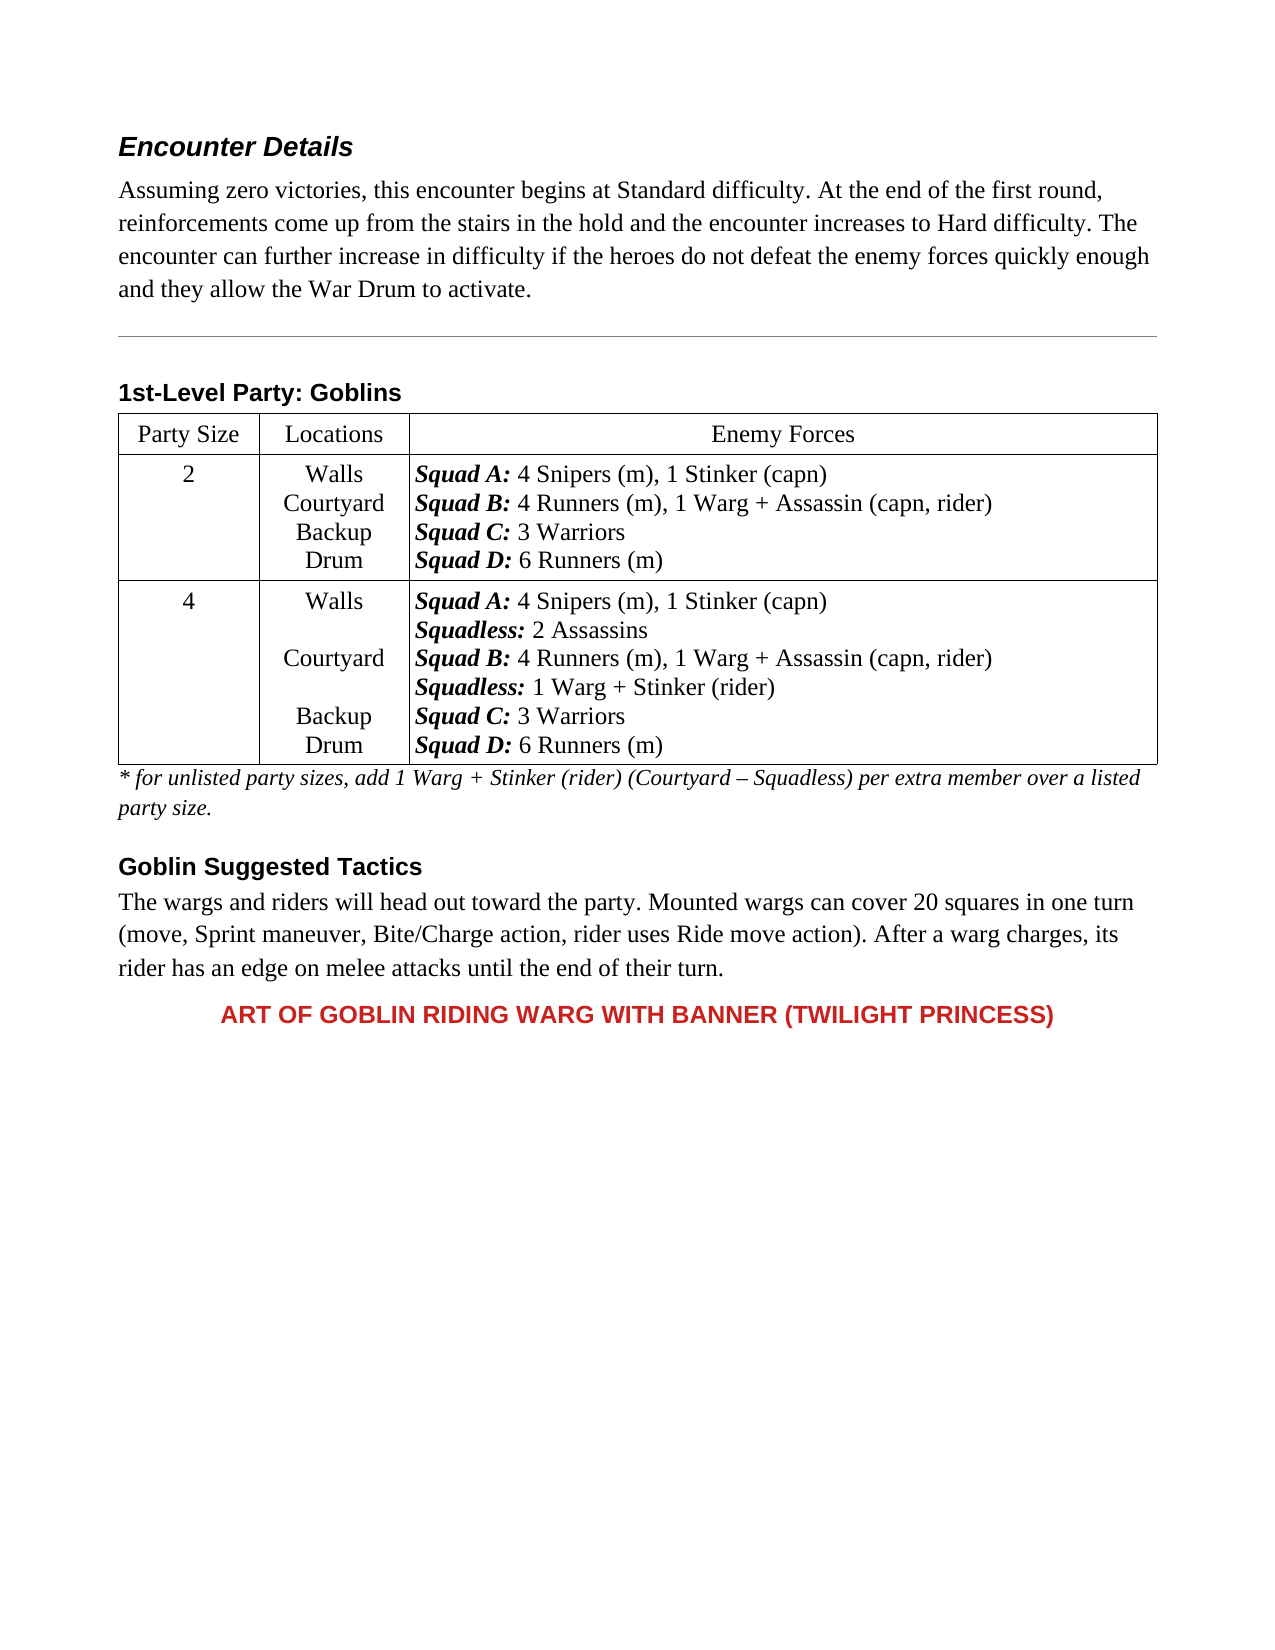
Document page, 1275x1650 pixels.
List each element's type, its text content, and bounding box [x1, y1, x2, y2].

table_cell 4 [119, 581, 259, 764]
table_header Party Size [119, 414, 259, 454]
text * for unlisted party sizes, add 1 Warg + Stinker (rider) (Courtyard – Squadless) per extra member over a listed party size. [118, 765, 1157, 821]
subtitle Encounter Details [118, 131, 1157, 162]
table_cell Squad A: 4 Snipers (m), 1 Stinker (capn) Squad B: 4 Runners (m), 1 Warg + Assassin (capn, rider) Squad C: 3 Warriors Squad D: 6 Runners (m) [410, 455, 1157, 580]
text ART OF GOBLIN RIDING WARG WITH BANNER (TWILIGHT PRINCESS) [118, 1000, 1157, 1029]
table_cell 2 [119, 455, 259, 580]
subtitle 1st-Level Party: Goblins [118, 378, 1157, 407]
table_cell Walls Courtyard Backup Drum [260, 455, 409, 580]
subtitle Goblin Suggested Tactics [118, 852, 1157, 880]
table_header Locations [260, 414, 409, 454]
text The wargs and riders will head out toward the party. Mounted wargs can cover 20 squares in one turn (move, Sprint maneuver, Bite/Charge action, rider uses Ride move action). After a warg charges, its rider has an edge on melee attacks until the end of their turn. [118, 887, 1157, 981]
table_cell Walls Courtyard Backup Drum [260, 581, 409, 764]
text Assuming zero victories, this encounter begins at Standard difficulty. At the end of the first round, reinforcements come up from the stairs in the hold and the encounter increases to Hard difficulty. The encounter can further increase in difficulty if the heroes do not defeat the enemy forces quickly enough and they allow the War Drum to activate. [118, 175, 1157, 303]
table_cell Squad A: 4 Snipers (m), 1 Stinker (capn) Squadless: 2 Assassins Squad B: 4 Runners (m), 1 Warg + Assassin (capn, rider) Squadless: 1 Warg + Stinker (rider) Squad C: 3 Warriors Squad D: 6 Runners (m) [410, 581, 1157, 764]
table_header Enemy Forces [410, 414, 1157, 454]
